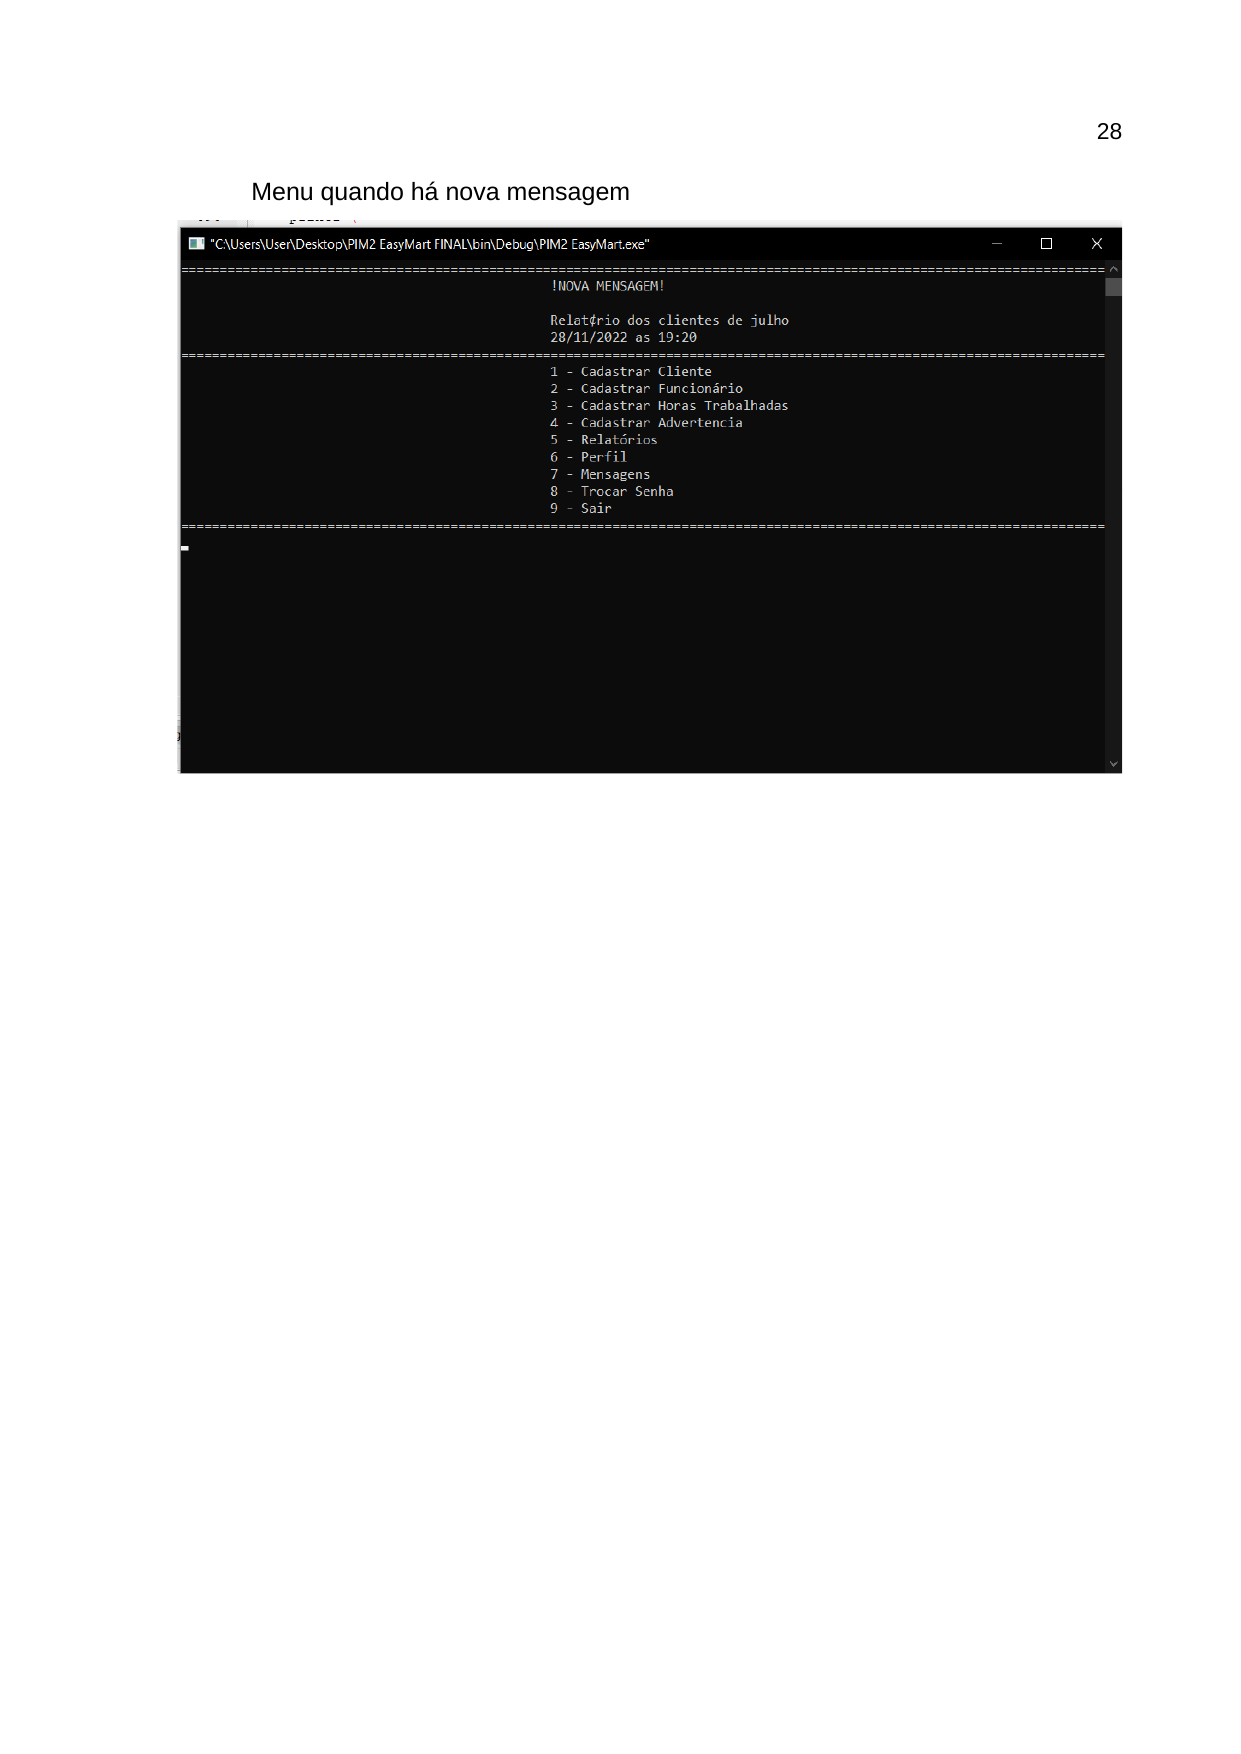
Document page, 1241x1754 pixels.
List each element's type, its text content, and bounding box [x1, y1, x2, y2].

picture [177, 220, 1123, 774]
text Menu quando há nova mensagem [177, 177, 1122, 206]
